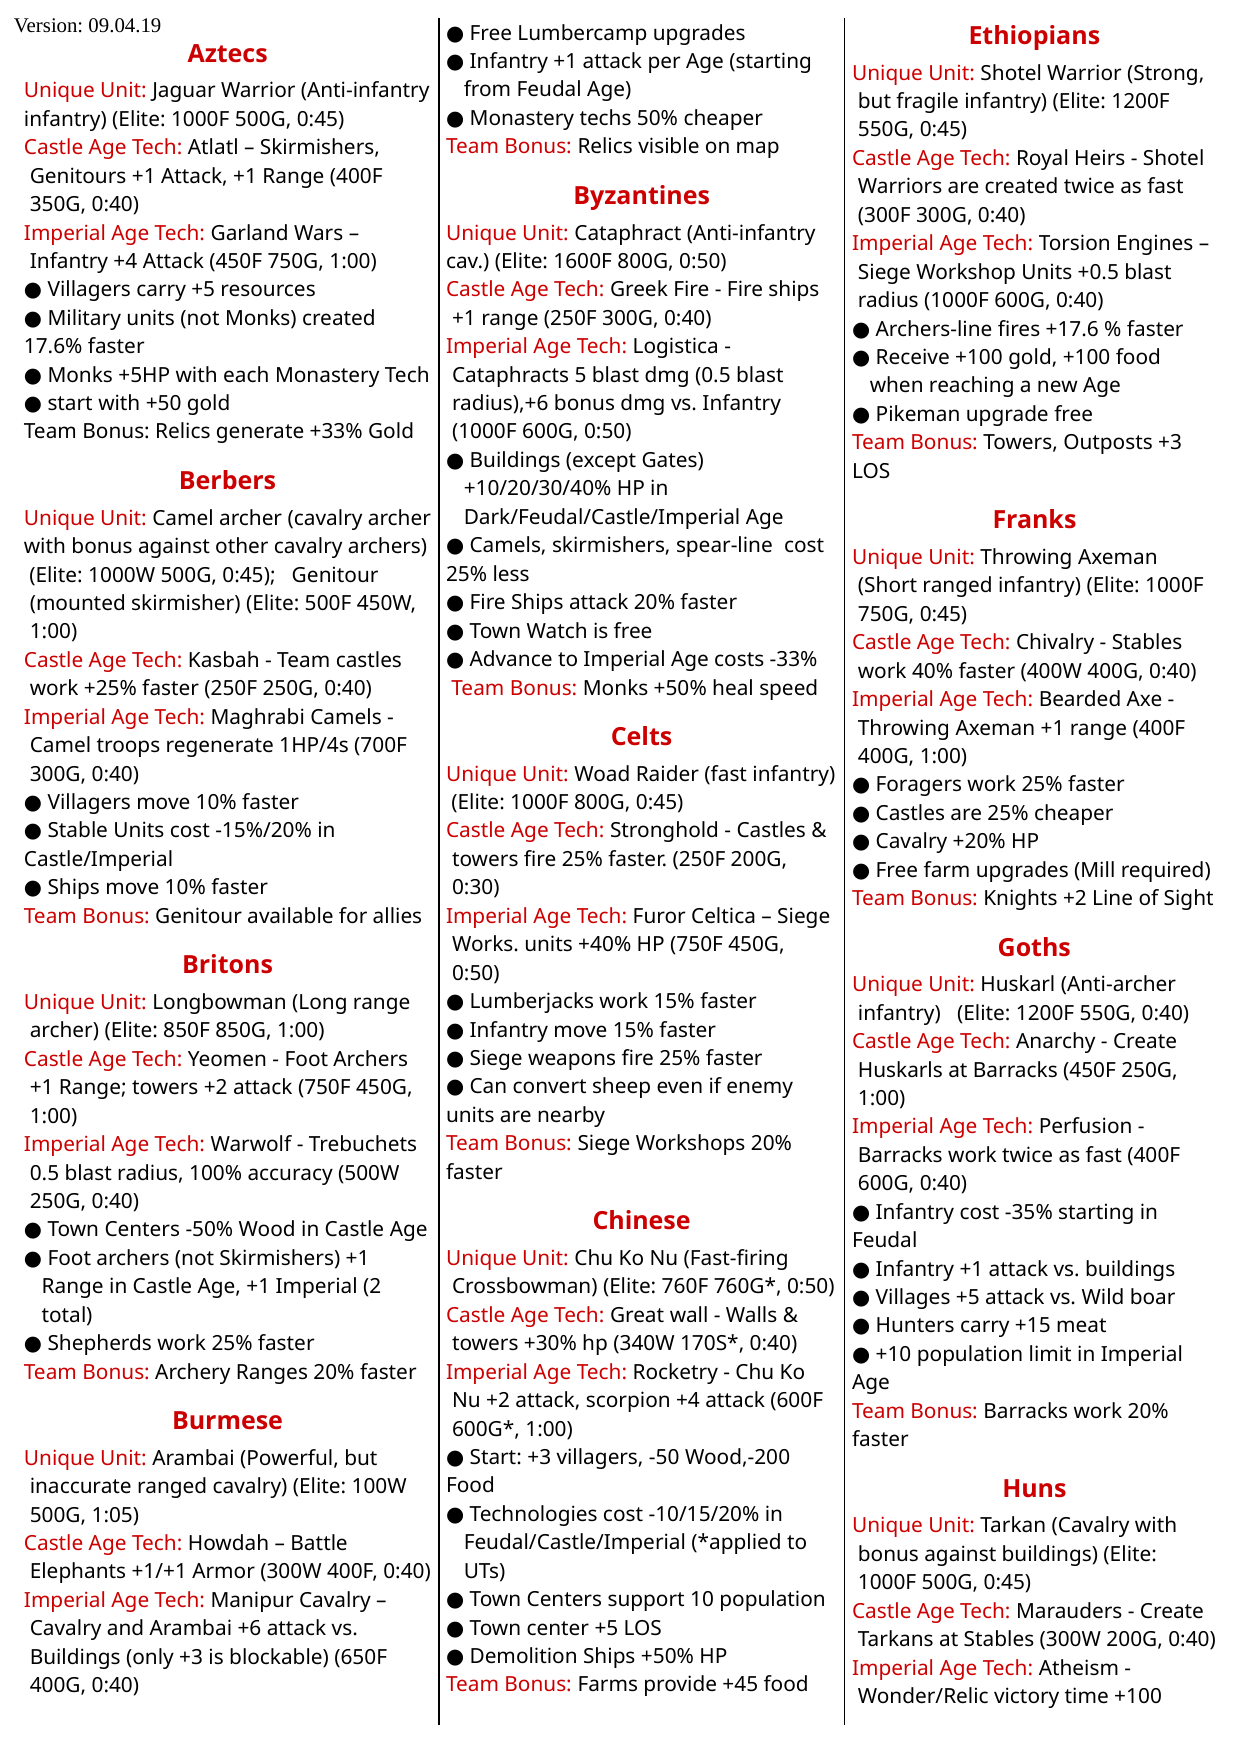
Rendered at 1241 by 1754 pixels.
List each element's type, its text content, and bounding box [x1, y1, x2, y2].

text Chinese [446, 1203, 837, 1237]
text ● Infantry cost -35% starting in Feudal [852, 1197, 1217, 1254]
text Castle Age Tech: Howdah – Battle Elephants +1/+1 Armor (300W 400F, 0:40) [24, 1528, 431, 1585]
text Team Bonus: Knights +2 Line of Sight [852, 883, 1217, 912]
text Imperial Age Tech: Perfusion - Barracks work twice as fast (400F 600G, 0:40) [852, 1112, 1217, 1197]
text ● start with +50 gold [24, 388, 431, 417]
text ● Infantry +1 attack per Age (starting from Feudal Age) [446, 46, 837, 103]
text Aztecs [24, 35, 431, 69]
text (Elite: 1000W 500G, 0:45); Genitour (mounted skirmisher) (Elite: 500F 450W, 1:00) [24, 560, 431, 645]
text Team Bonus: Farms provide +45 food [446, 1669, 837, 1698]
text ● Infantry +1 attack vs. buildings [852, 1254, 1217, 1282]
text ● Technologies cost -10/15/20% in Feudal/Castle/Imperial (*applied to UTs) [446, 1499, 837, 1584]
text Team Bonus: Relics visible on map [446, 131, 837, 160]
text Castle Age Tech: Marauders - Create Tarkans at Stables (300W 200G, 0:40) [852, 1596, 1217, 1653]
text ● Advance to Imperial Age costs -33% [446, 644, 837, 673]
text Imperial Age Tech: Torsion Engines – Siege Workshop Units +0.5 blast radius (1000F 600G, 0:40) [852, 228, 1217, 314]
text Imperial Age Tech: Rocketry - Chu Ko Nu +2 attack, scorpion +4 attack (600F 600G*, 1:00) [446, 1357, 837, 1442]
text Goths [852, 929, 1217, 963]
text Unique Unit: Camel archer (cavalry archer with bonus against other cavalry archers) [24, 503, 431, 560]
text ● Camels, skirmishers, spear-line cost 25% less [446, 530, 837, 587]
text Unique Unit: Chu Ko Nu (Fast-firing Crossbowman) (Elite: 760F 760G*, 0:50) [446, 1243, 837, 1300]
text Huns [852, 1471, 1217, 1504]
text ● Buildings (except Gates) +10/20/30/40% HP in Dark/Feudal/Castle/Imperial Age [446, 445, 837, 530]
text ● Free Lumbercamp upgrades [446, 18, 837, 46]
text ● Free farm upgrades (Mill required) [852, 855, 1217, 883]
text ● Infantry move 15% faster [446, 1015, 837, 1043]
text Team Bonus: Relics generate +33% Gold [24, 417, 431, 445]
text Unique Unit: Jaguar Warrior (Anti-infantry infantry) (Elite: 1000F 500G, 0:45) [24, 75, 431, 132]
text Unique Unit: Arambai (Powerful, but inaccurate ranged cavalry) (Elite: 100W 500G, 1:05) [24, 1443, 431, 1528]
text Imperial Age Tech: Bearded Axe - Throwing Axeman +1 range (400F 400G, 1:00) [852, 684, 1217, 769]
text ● Monastery techs 50% cheaper [446, 103, 837, 131]
text Unique Unit: Woad Raider (fast infantry) [446, 759, 837, 787]
text Team Bonus: Towers, Outposts +3 LOS [852, 427, 1217, 484]
text ● Foot archers (not Skirmishers) +1 Range in Castle Age, +1 Imperial (2 total) [24, 1243, 431, 1328]
text Imperial Age Tech: Atheism - Wonder/Relic victory time +100 [852, 1653, 1217, 1709]
text Castle Age Tech: Yeomen - Foot Archers +1 Range; towers +2 attack (750F 450G, 1:00) [24, 1044, 431, 1129]
text Byzantines [446, 178, 837, 212]
text Unique Unit: Shotel Warrior (Strong, but fragile infantry) (Elite: 1200F 550G, 0:45) [852, 58, 1217, 143]
text Imperial Age Tech: Garland Wars – Infantry +4 Attack (450F 750G, 1:00) [24, 218, 431, 274]
text ● Monks +5HP with each Monastery Tech [24, 360, 431, 388]
text Castle Age Tech: Kasbah - Team castles work +25% faster (250F 250G, 0:40) [24, 645, 431, 702]
text ● Fire Ships attack 20% faster [446, 587, 837, 616]
text Unique Unit: Huskarl (Anti-archer infantry) (Elite: 1200F 550G, 0:40) [852, 969, 1217, 1026]
text Unique Unit: Tarkan (Cavalry with bonus against buildings) (Elite: 1000F 500G, 0:45) [852, 1511, 1217, 1596]
text ● Demolition Ships +50% HP [446, 1641, 837, 1669]
text Team Bonus: Siege Workshops 20% faster [446, 1128, 837, 1185]
text ● Receive +100 gold, +100 food when reaching a new Age [852, 342, 1217, 399]
text Franks [852, 502, 1217, 536]
text ● Pikeman upgrade free [852, 399, 1217, 427]
text ● Lumberjacks work 15% faster [446, 986, 837, 1015]
text Team Bonus: Monks +50% heal speed [446, 673, 837, 701]
text ● Can convert sheep even if enemy units are nearby [446, 1072, 837, 1128]
text ● Villages +5 attack vs. Wild boar [852, 1282, 1217, 1311]
text Unique Unit: Throwing Axeman (Short ranged infantry) (Elite: 1000F 750G, 0:45) [852, 542, 1217, 627]
text ● Archers-line fires +17.6 % faster [852, 314, 1217, 342]
text ● Shepherds work 25% faster [24, 1328, 431, 1357]
text Castle Age Tech: Chivalry - Stables work 40% faster (400W 400G, 0:40) [852, 627, 1217, 684]
text ● Villagers carry +5 resources [24, 274, 431, 303]
text Castle Age Tech: Greek Fire - Fire ships +1 range (250F 300G, 0:40) [446, 274, 837, 331]
text Celts [446, 719, 837, 753]
text Castle Age Tech: Atlatl – Skirmishers, Genitours +1 Attack, +1 Range (400F 350G, 0:40) [24, 132, 431, 218]
text Unique Unit: Cataphract (Anti-infantry cav.) (Elite: 1600F 800G, 0:50) [446, 218, 837, 274]
text ● Ships move 10% faster [24, 872, 431, 901]
text ● Hunters carry +15 meat [852, 1311, 1217, 1339]
text Britons [24, 947, 431, 981]
text Imperial Age Tech: Furor Celtica – Siege Works. units +40% HP (750F 450G, 0:50) [446, 901, 837, 986]
text ● Start: +3 villagers, -50 Wood,-200 Food [446, 1442, 837, 1499]
text Berbers [24, 463, 431, 497]
text ● Castles are 25% cheaper [852, 798, 1217, 826]
text Team Bonus: Genitour available for allies [24, 901, 431, 929]
text Team Bonus: Archery Ranges 20% faster [24, 1357, 431, 1385]
text Imperial Age Tech: Manipur Cavalry – Cavalry and Arambai +6 attack vs. Buildings (only +3 is blockable) (650F 400G, 0:40) [24, 1585, 431, 1699]
text Unique Unit: Longbowman (Long range archer) (Elite: 850F 850G, 1:00) [24, 987, 431, 1044]
text Castle Age Tech: Anarchy - Create Huskarls at Barracks (450F 250G, 1:00) [852, 1026, 1217, 1112]
text Burmese [24, 1403, 431, 1437]
text ● Town center +5 LOS [446, 1613, 837, 1641]
text Imperial Age Tech: Maghrabi Camels - Camel troops regenerate 1HP/4s (700F 300G, 0:40) [24, 702, 431, 787]
text Ethiopians [852, 18, 1217, 52]
text ● Villagers move 10% faster [24, 787, 431, 816]
text ● Town Centers support 10 population [446, 1584, 837, 1613]
text (Elite: 1000F 800G, 0:45) [446, 787, 837, 816]
text ● Military units (not Monks) created 17.6% faster [24, 303, 431, 360]
text Team Bonus: Barracks work 20% faster [852, 1396, 1217, 1453]
text ● Siege weapons fire 25% faster [446, 1043, 837, 1072]
text ● Town Watch is free [446, 616, 837, 644]
text ● Stable Units cost -15%/20% in Castle/Imperial [24, 816, 431, 872]
text Castle Age Tech: Stronghold - Castles & towers fire 25% faster. (250F 200G, 0:30) [446, 816, 837, 901]
text Castle Age Tech: Great wall - Walls & towers +30% hp (340W 170S*, 0:40) [446, 1300, 837, 1357]
text Imperial Age Tech: Logistica - Cataphracts 5 blast dmg (0.5 blast radius),+6 bonus dmg vs. Infantry (1000F 600G, 0:50) [446, 331, 837, 445]
text ● Town Centers -50% Wood in Castle Age [24, 1214, 431, 1243]
text Imperial Age Tech: Warwolf - Trebuchets 0.5 blast radius, 100% accuracy (500W 250G, 0:40) [24, 1129, 431, 1214]
text ● Cavalry +20% HP [852, 826, 1217, 855]
text ● +10 population limit in Imperial Age [852, 1339, 1217, 1396]
text ● Foragers work 25% faster [852, 769, 1217, 798]
text Castle Age Tech: Royal Heirs - Shotel Warriors are created twice as fast (300F 300G, 0:40) [852, 143, 1217, 228]
